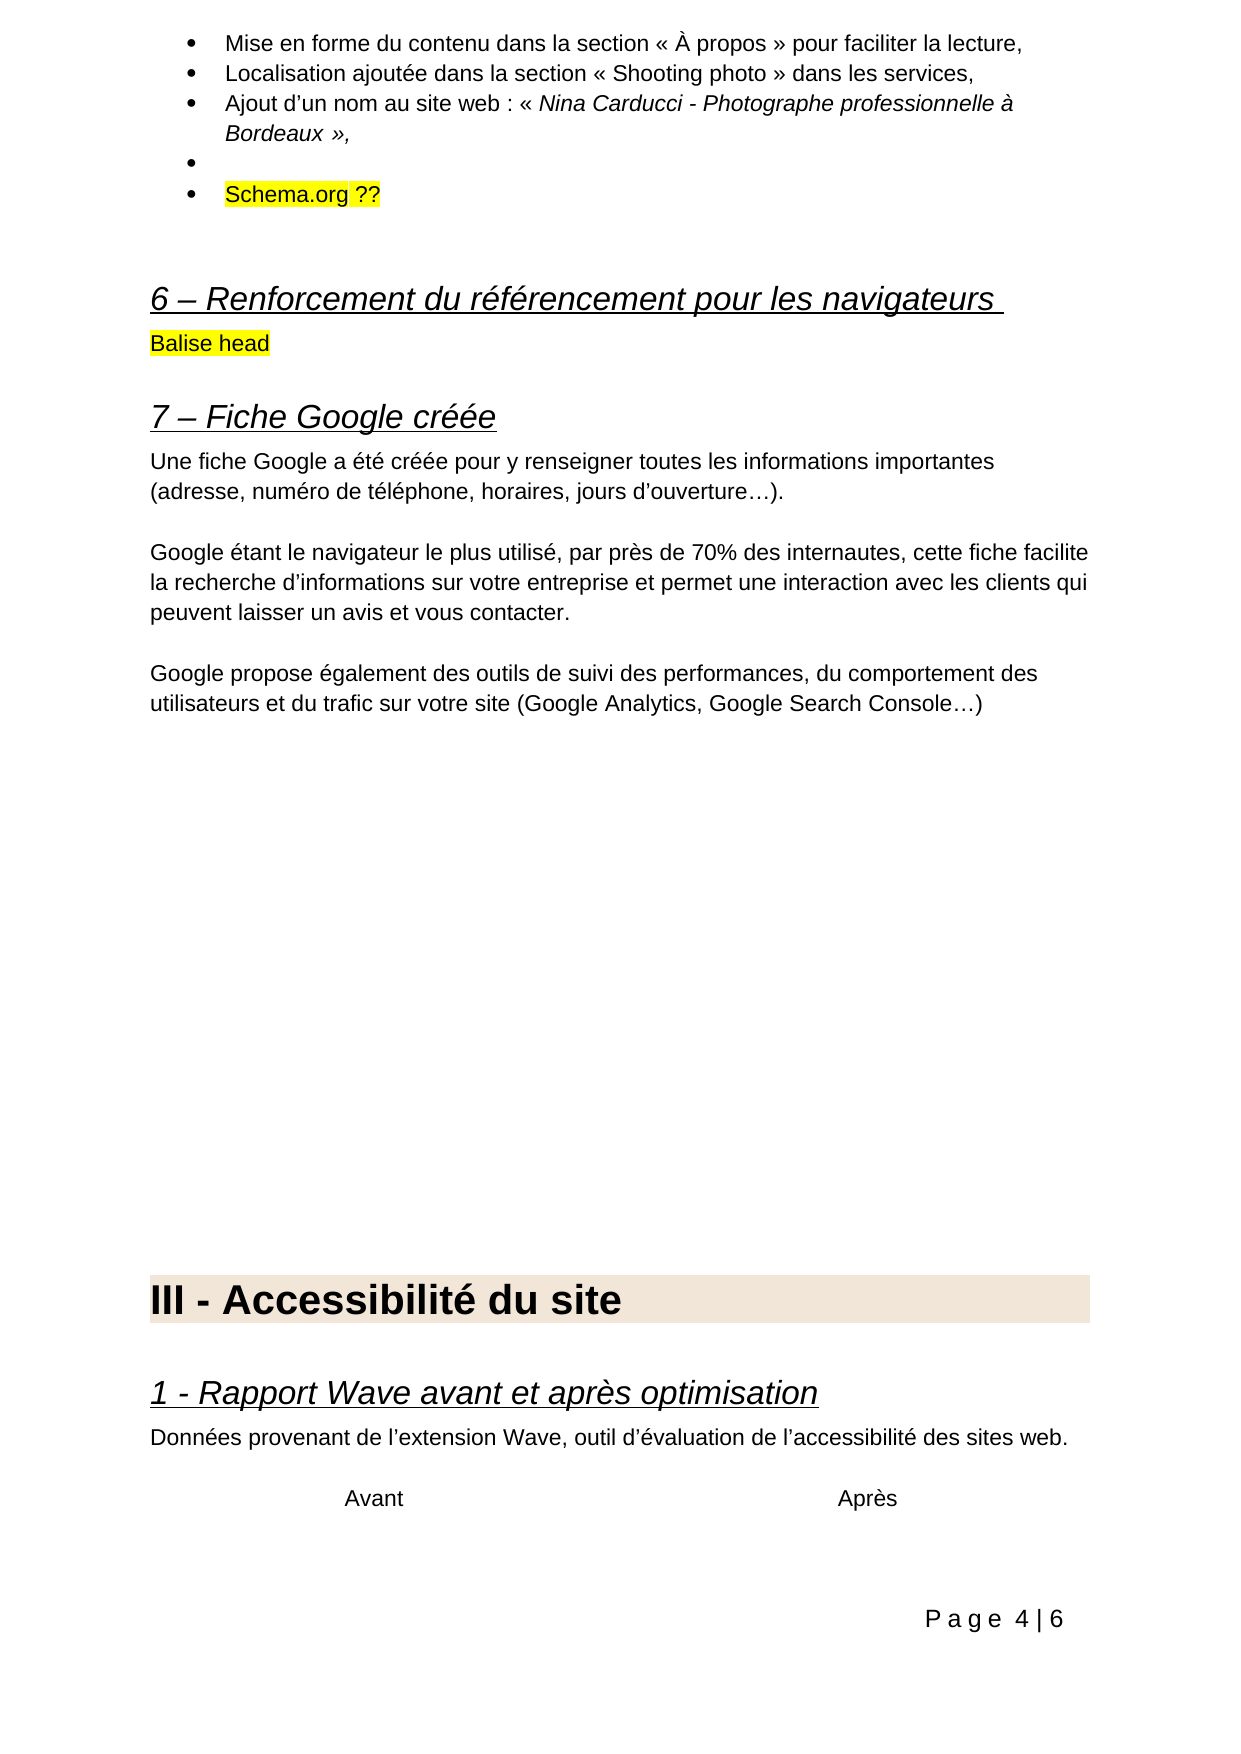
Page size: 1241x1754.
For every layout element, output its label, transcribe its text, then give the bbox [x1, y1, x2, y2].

subtitle 6 – Renforcement du référencement pour les navigateurs [150, 278, 1090, 317]
text Une fiche Google a été créée pour y renseigner toutes les informations importantes (adresse, numéro de téléphone, horaires, jours d’ouverture…). [150, 448, 1090, 505]
subtitle 1 - Rapport Wave avant et après optimisation [150, 1373, 1090, 1412]
text Données provenant de l’extension Wave, outil d’évaluation de l’accessibilité des sites web. [150, 1424, 1090, 1450]
subtitle 7 – Fiche Google créée [150, 397, 1090, 436]
list Schema.org ?? [187, 181, 1090, 207]
text Google propose également des outils de suivi des performances, du comportement des utilisateurs et du trafic sur votre site (Google Analytics, Google Search Console…) [150, 659, 1090, 716]
text Balise head [150, 329, 1090, 356]
list Localisation ajoutée dans la section « Shooting photo » dans les services, [187, 60, 1090, 86]
text Google étant le navigateur le plus utilisé, par près de 70% des internautes, cette fiche facilite la recherche d’informations sur votre entreprise et permet une interaction avec les clients qui peuvent laisser un avis et vous contacter. [150, 539, 1090, 626]
subtitle III - Accessibilité du site [150, 1275, 1090, 1323]
list Mise en forme du contenu dans la section « À propos » pour faciliter la lecture, [187, 29, 1090, 56]
list Ajout d’un nom au site web : « Nina Carducci - Photographe professionnelle à Bordeaux », [187, 90, 1090, 147]
text Avant Après [150, 1484, 1090, 1511]
